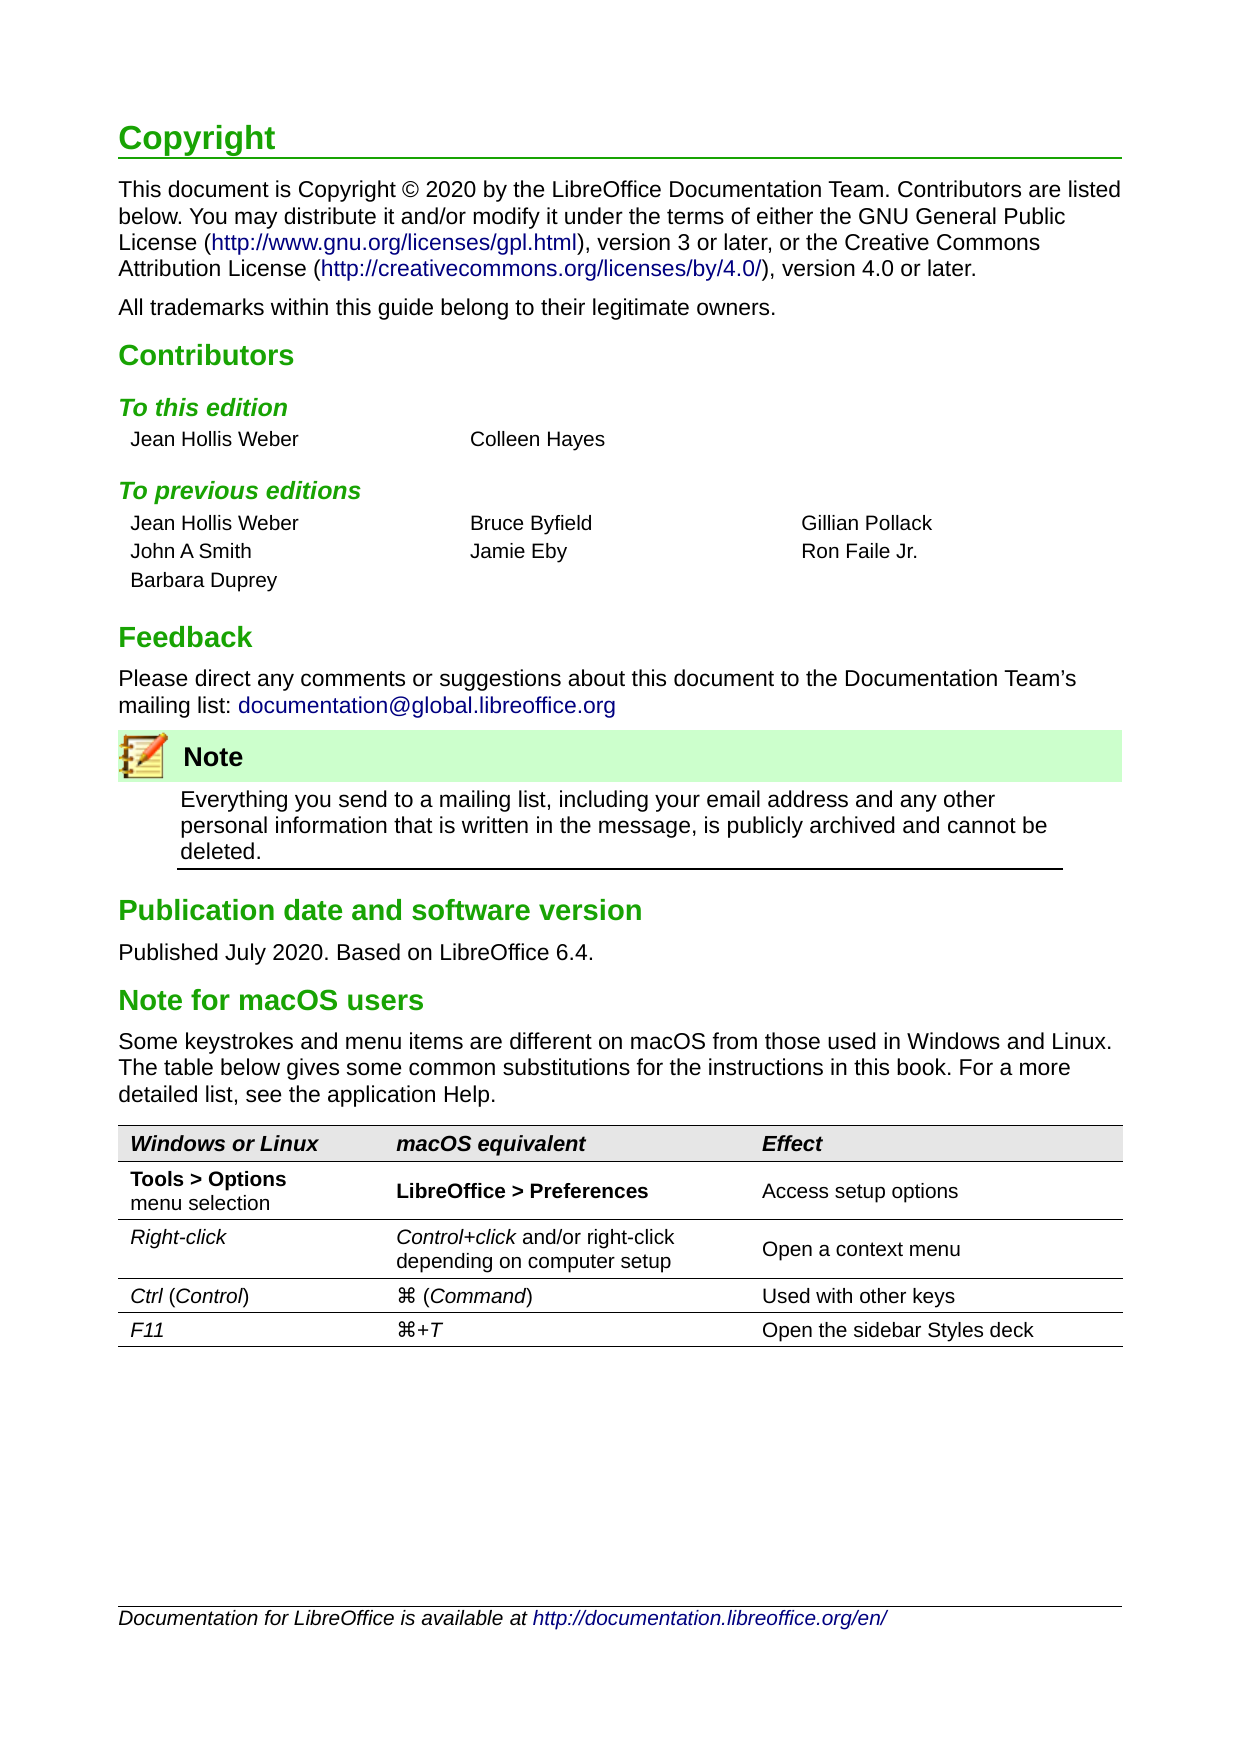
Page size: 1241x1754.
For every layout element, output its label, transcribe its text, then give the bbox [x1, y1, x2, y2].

subtitle To this edition [118, 392, 1122, 421]
text Everything you send to a mailing list, including your email address and any other personal information that is written in the message, is publicly archived and cannot be deleted. [177, 782, 1063, 868]
table_cell ⌘+T [384, 1313, 750, 1346]
table_cell Right-click [118, 1220, 384, 1277]
table_header macOS equivalent [384, 1126, 750, 1161]
text Please direct any comments or suggestions about this document to the Documentation Team’s mailing list: documentation@global.libreoffice.org [118, 665, 1122, 718]
table_cell John A Smith [118, 539, 458, 568]
subtitle Copyright [118, 118, 1122, 157]
table_cell Open the sidebar Styles deck [750, 1313, 1123, 1346]
subtitle Note for macOS users [118, 983, 1122, 1016]
text All trademarks within this guide belong to their legitimate owners. [118, 294, 1122, 321]
table_cell [458, 568, 789, 596]
table_cell Tools > Options menu selection [118, 1162, 384, 1219]
table_header Jean Hollis Weber [118, 511, 458, 539]
text This document is Copyright © 2020 by the LibreOffice Documentation Team. Contributors are listed below. You may distribute it and/or modify it under the terms of either the GNU General Public License (http://www.gnu.org/licenses/gpl.html), version 3 or later, or the Creative Commons Attribution License (http://creativecommons.org/licenses/by/4.0/), version 4.0 or later. [118, 176, 1122, 282]
subtitle Publication date and software version [118, 893, 1122, 927]
text Published July 2020. Based on LibreOffice 6.4. [118, 939, 1122, 965]
table_cell Ctrl (Control) [118, 1279, 384, 1312]
table_cell [789, 568, 1122, 596]
table_cell Jamie Eby [458, 539, 789, 568]
table_header Bruce Byfield [458, 511, 789, 539]
subtitle Contributors [118, 338, 1122, 372]
subtitle Feedback [118, 620, 1122, 653]
subtitle Note [118, 730, 1122, 782]
table_cell ⌘ (Command) [384, 1279, 750, 1312]
table_header Effect [750, 1126, 1123, 1161]
table_header Gillian Pollack [789, 511, 1122, 539]
table_header Jean Hollis Weber [118, 427, 458, 456]
table_header Windows or Linux [118, 1126, 384, 1161]
table_cell Used with other keys [750, 1279, 1123, 1312]
table_cell Access setup options [750, 1162, 1123, 1219]
table_cell Open a context menu [750, 1220, 1123, 1277]
subtitle To previous editions [118, 476, 1122, 505]
text Some keystrokes and menu items are different on macOS from those used in Windows and Linux. The table below gives some common substitutions for the instructions in this book. For a more detailed list, see the application Help. [118, 1028, 1122, 1107]
table_cell Ron Faile Jr. [789, 539, 1122, 568]
table_header Colleen Hayes [458, 427, 789, 456]
table_cell Barbara Duprey [118, 568, 458, 596]
table_header [789, 427, 1122, 456]
table_cell LibreOffice > Preferences [384, 1162, 750, 1219]
picture [119, 731, 170, 782]
table_cell F11 [118, 1313, 384, 1346]
table_cell Control+click and/or right-click depending on computer setup [384, 1220, 750, 1277]
